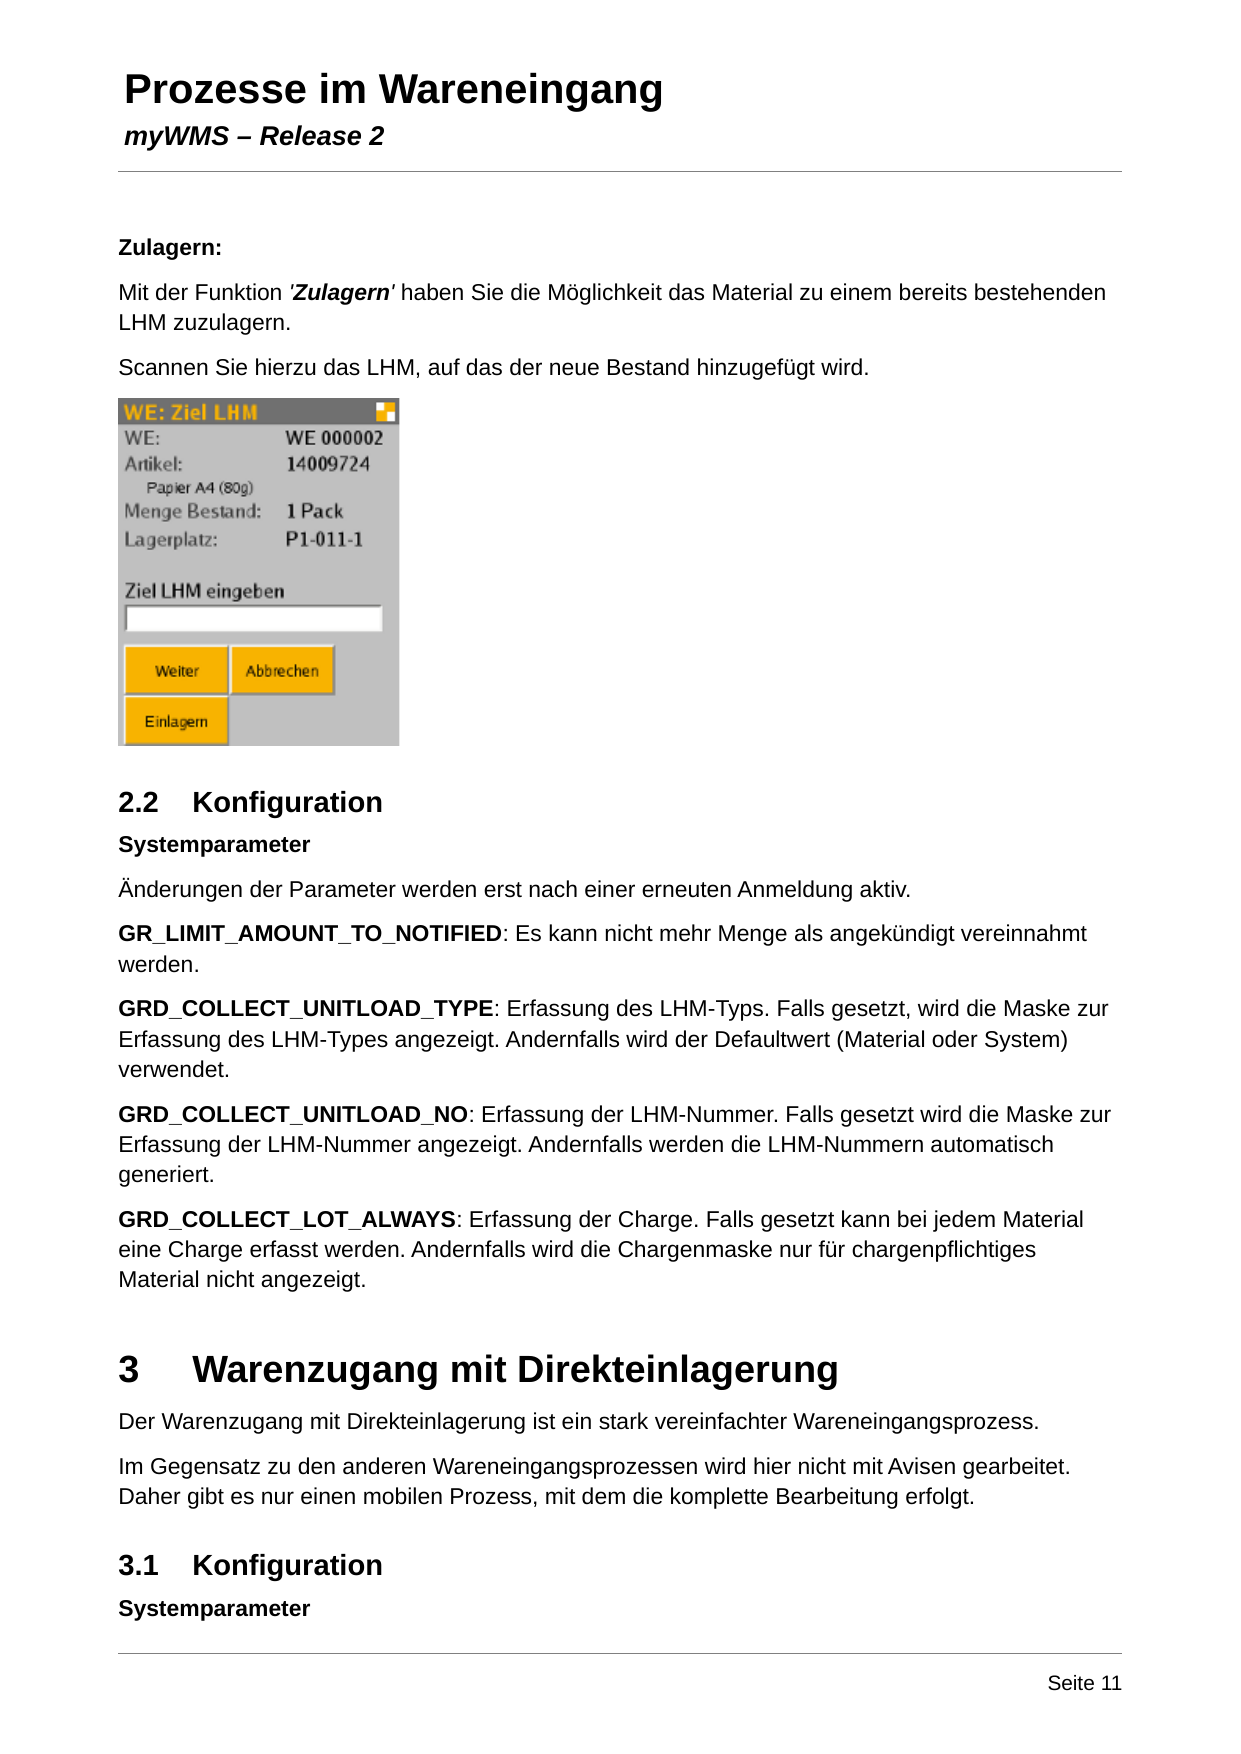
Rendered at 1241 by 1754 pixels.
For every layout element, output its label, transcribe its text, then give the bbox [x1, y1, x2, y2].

text GR_LIMIT_AMOUNT_TO_NOTIFIED: Es kann nicht mehr Menge als angekündigt vereinnahmt werden. [118, 920, 1122, 977]
subtitle Konfiguration [118, 1548, 1122, 1582]
picture [118, 398, 400, 746]
text GRD_COLLECT_LOT_ALWAYS: Erfassung der Charge. Falls gesetzt kann bei jedem Material eine Charge erfasst werden. Andernfalls wird die Chargenmaske nur für chargenpflichtiges Material nicht angezeigt. [118, 1206, 1122, 1293]
text Änderungen der Parameter werden erst nach einer erneuten Anmeldung aktiv. [118, 876, 1122, 902]
text Der Warenzugang mit Direkteinlagerung ist ein stark vereinfachter Wareneingangsprozess. [118, 1408, 1122, 1434]
text Scannen Sie hierzu das LHM, auf das der neue Bestand hinzugefügt wird. [118, 354, 1122, 380]
text Mit der Funktion 'Zulagern' haben Sie die Möglichkeit das Material zu einem bereits bestehenden LHM zuzulagern. [118, 279, 1122, 335]
subtitle Konfiguration [118, 785, 1122, 818]
text GRD_COLLECT_UNITLOAD_NO: Erfassung der LHM-Nummer. Falls gesetzt wird die Maske zur Erfassung der LHM-Nummer angezeigt. Andernfalls werden die LHM-Nummern automatisch generiert. [118, 1101, 1122, 1187]
text GRD_COLLECT_UNITLOAD_TYPE: Erfassung des LHM-Typs. Falls gesetzt, wird die Maske zur Erfassung des LHM-Types angezeigt. Andernfalls wird der Defaultwert (Material oder System) verwendet. [118, 995, 1122, 1082]
subtitle Warenzugang mit Direkteinlagerung [118, 1346, 1122, 1390]
text Systemparameter [118, 1594, 1122, 1621]
text Im Gegensatz zu den anderen Wareneingangsprozessen wird hier nicht mit Avisen gearbeitet. Daher gibt es nur einen mobilen Prozess, mit dem die komplette Bearbeitung erfolgt. [118, 1453, 1122, 1509]
text Zulagern: [118, 234, 1122, 260]
text Systemparameter [118, 831, 1122, 857]
